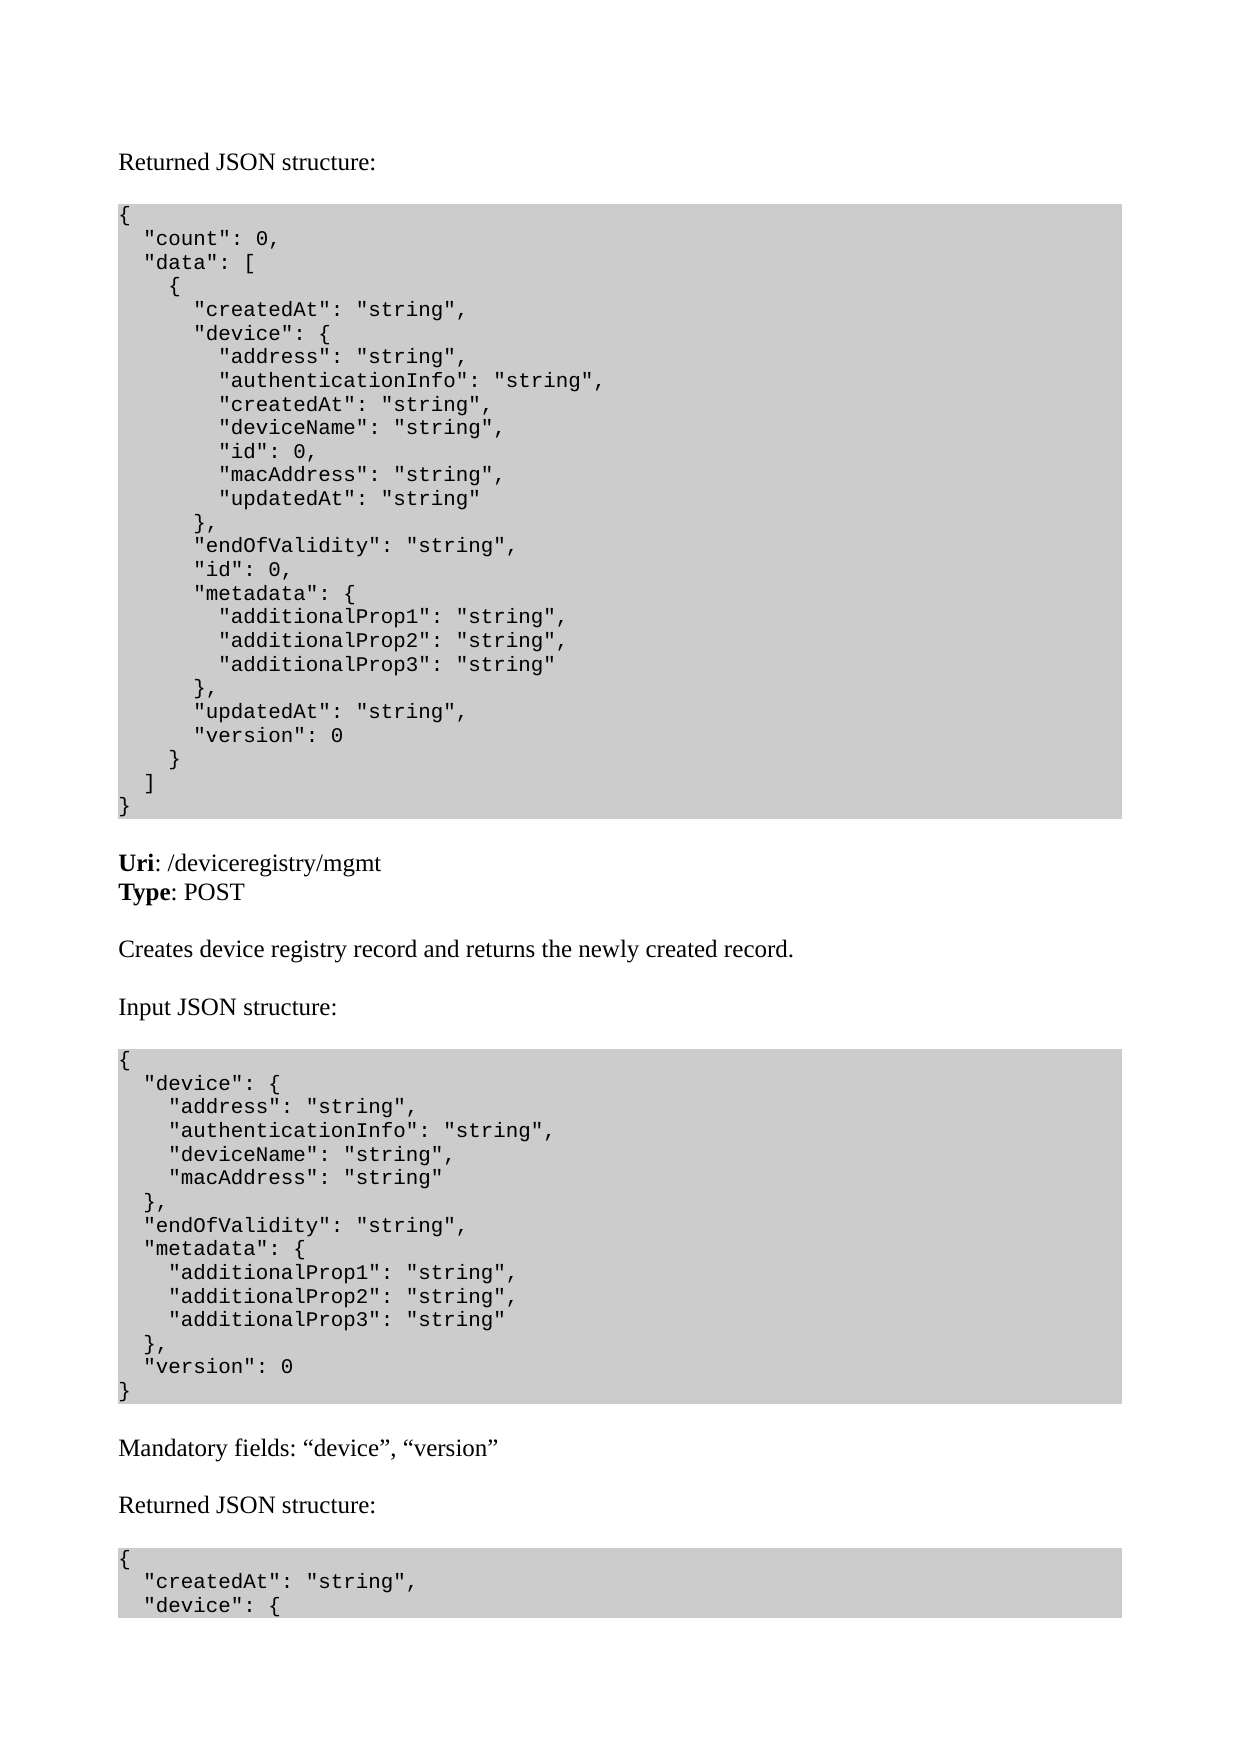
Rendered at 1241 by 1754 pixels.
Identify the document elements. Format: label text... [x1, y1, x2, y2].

text "device": { [118, 1595, 1122, 1618]
text "device": { [118, 1073, 1122, 1096]
text }, [118, 1191, 1122, 1215]
text Input JSON structure: [118, 992, 1122, 1020]
text { [118, 275, 1122, 299]
text "endOfValidity": "string", [118, 1215, 1122, 1238]
text "metadata": { [118, 583, 1122, 606]
text Returned JSON structure: [118, 147, 1122, 176]
text "version": 0 [118, 1357, 1122, 1380]
text "updatedAt": "string", [118, 701, 1122, 724]
text "createdAt": "string", [118, 393, 1122, 417]
text "device": { [118, 323, 1122, 346]
text Uri: /deviceregistry/mgmt [118, 848, 1122, 877]
text } [118, 748, 1122, 772]
text } [118, 796, 1122, 819]
text "createdAt": "string", [118, 1571, 1122, 1595]
text "version": 0 [118, 724, 1122, 748]
text "updatedAt": "string" [118, 488, 1122, 512]
text Returned JSON structure: [118, 1490, 1122, 1519]
text "additionalProp1": "string", [118, 606, 1122, 630]
text "endOfValidity": "string", [118, 535, 1122, 559]
text }, [118, 512, 1122, 535]
text "additionalProp3": "string" [118, 654, 1122, 677]
text "macAddress": "string", [118, 464, 1122, 488]
text { [118, 204, 1122, 228]
text "authenticationInfo": "string", [118, 370, 1122, 393]
text "macAddress": "string" [118, 1167, 1122, 1191]
text "additionalProp2": "string", [118, 630, 1122, 654]
text "count": 0, [118, 228, 1122, 252]
text { [118, 1548, 1122, 1571]
text ] [118, 772, 1122, 796]
text "id": 0, [118, 559, 1122, 583]
text Type: POST [118, 877, 1122, 905]
text "authenticationInfo": "string", [118, 1120, 1122, 1144]
text "id": 0, [118, 441, 1122, 464]
text Mandatory fields: “device”, “version” [118, 1433, 1122, 1461]
text }, [118, 1333, 1122, 1357]
text "additionalProp1": "string", [118, 1262, 1122, 1286]
text Creates device registry record and returns the newly created record. [118, 934, 1122, 963]
text }, [118, 677, 1122, 701]
text } [118, 1380, 1122, 1404]
text { [118, 1049, 1122, 1073]
text "deviceName": "string", [118, 417, 1122, 441]
text "metadata": { [118, 1238, 1122, 1262]
text "address": "string", [118, 1096, 1122, 1120]
text "address": "string", [118, 346, 1122, 370]
text "data": [ [118, 252, 1122, 275]
text "createdAt": "string", [118, 299, 1122, 323]
text "deviceName": "string", [118, 1144, 1122, 1167]
text "additionalProp2": "string", [118, 1286, 1122, 1309]
text "additionalProp3": "string" [118, 1309, 1122, 1333]
